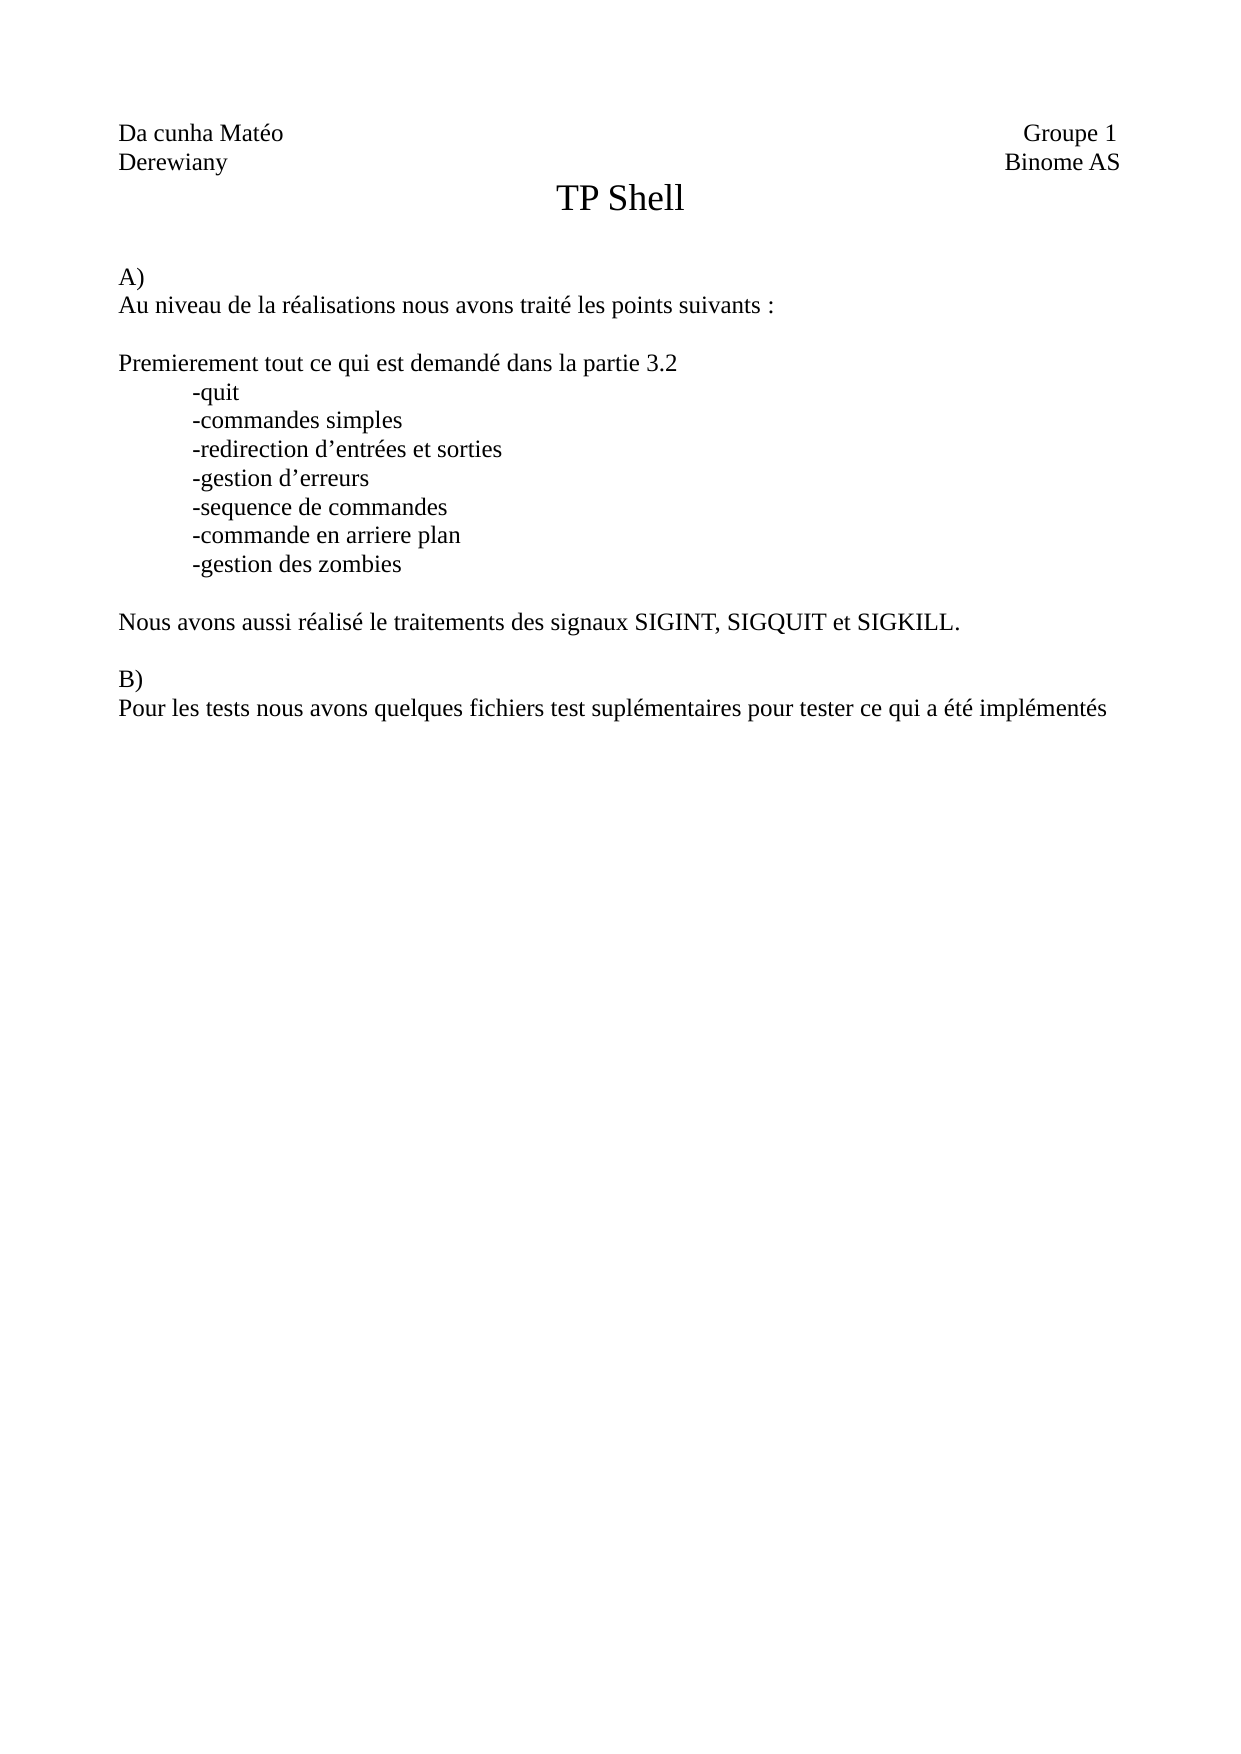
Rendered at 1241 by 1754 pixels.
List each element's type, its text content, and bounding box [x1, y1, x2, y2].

text Pour les tests nous avons quelques fichiers test suplémentaires pour tester ce qui a été implémentés [118, 693, 1122, 722]
text -gestion des zombies [118, 549, 1122, 578]
text -gestion d’erreurs [118, 463, 1122, 492]
text -commandes simples [118, 406, 1122, 434]
text A) [118, 262, 1122, 291]
text Premierement tout ce qui est demandé dans la partie 3.2 [118, 348, 1122, 377]
text -quit [118, 377, 1122, 406]
text -commande en arriere plan [118, 521, 1122, 549]
text Au niveau de la réalisations nous avons traité les points suivants : [118, 291, 1122, 319]
text -redirection d’entrées et sorties [118, 434, 1122, 463]
text Derewiany Binome AS [118, 147, 1122, 176]
text TP Shell [118, 176, 1122, 219]
text Da cunha Matéo Groupe 1 [118, 118, 1122, 147]
text Nous avons aussi réalisé le traitements des signaux SIGINT, SIGQUIT et SIGKILL. [118, 607, 1122, 636]
text -sequence de commandes [118, 492, 1122, 521]
text B) [118, 664, 1122, 693]
